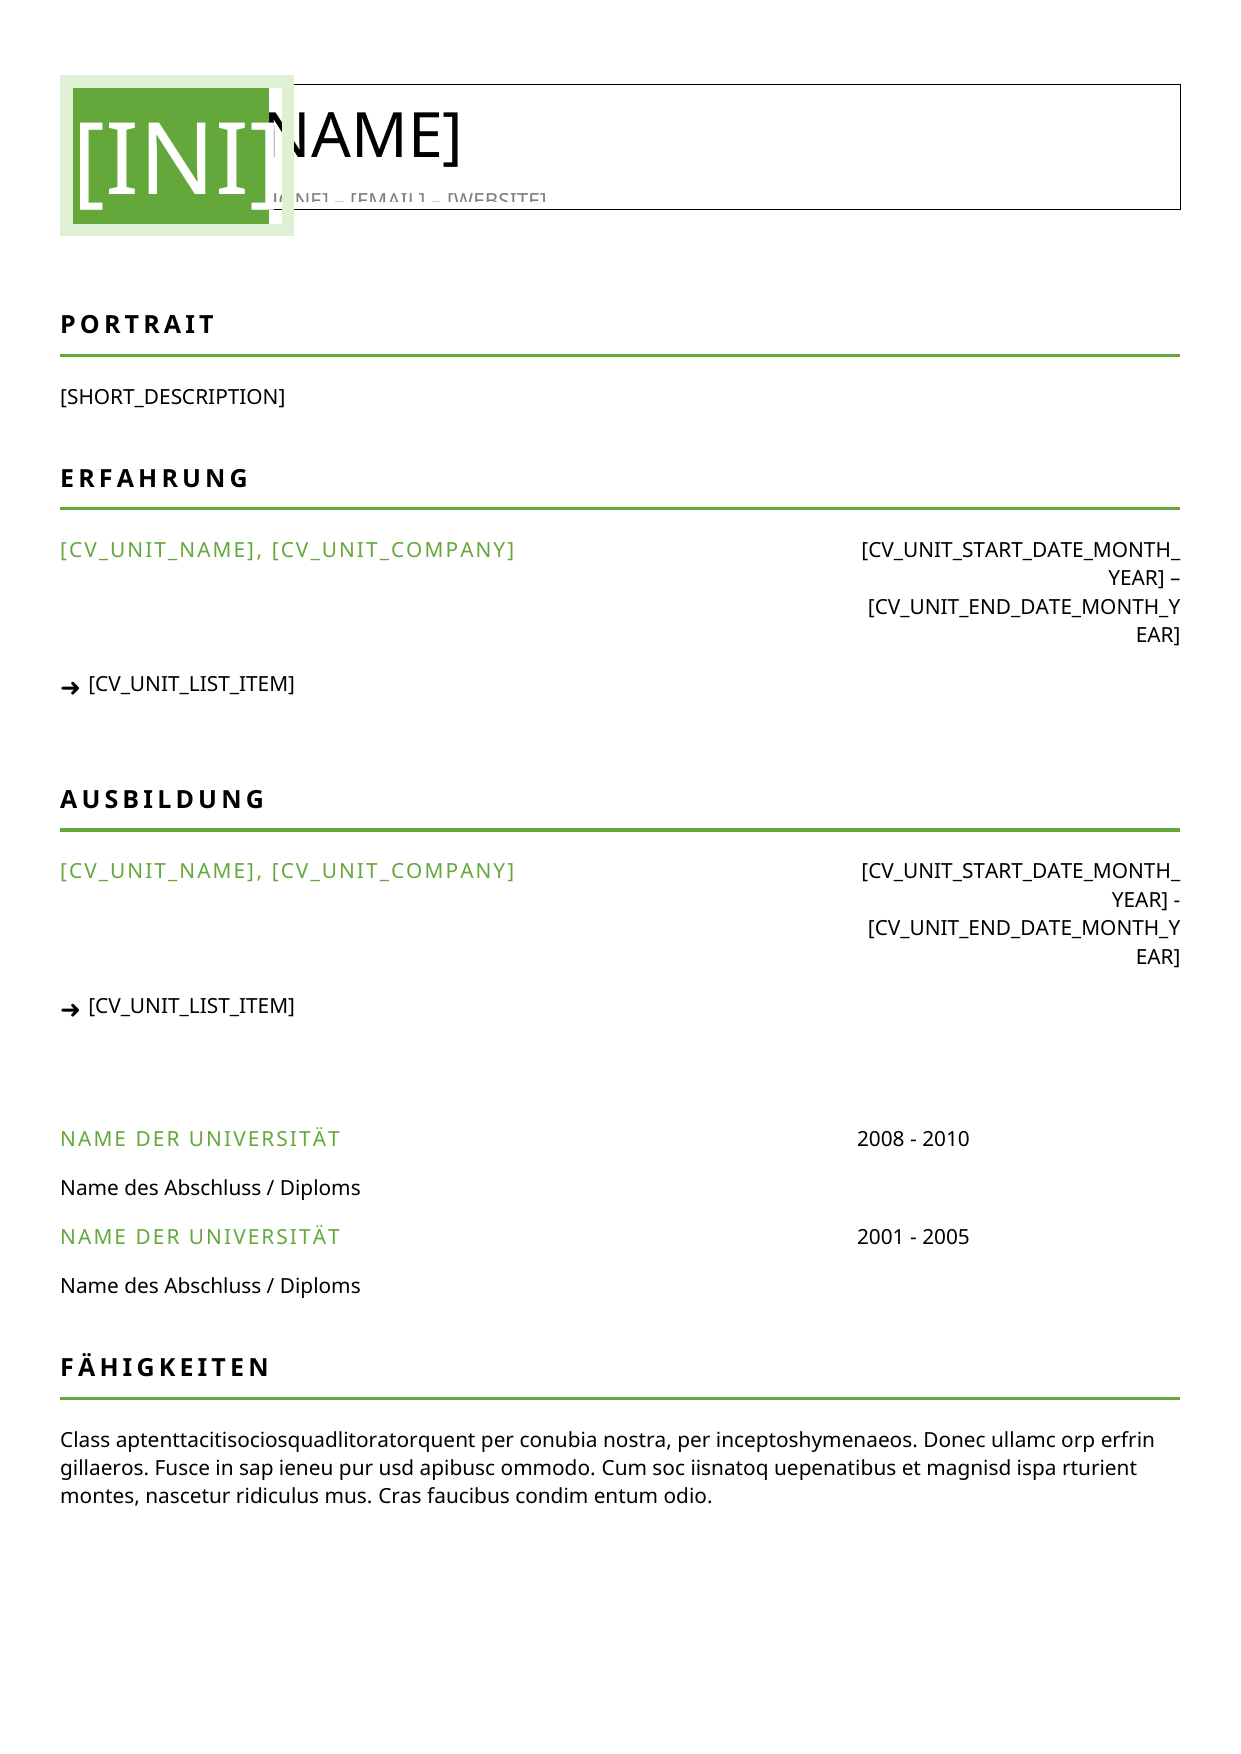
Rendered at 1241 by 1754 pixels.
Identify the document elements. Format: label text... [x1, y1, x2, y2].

subtitle Ausbildung [60, 782, 1180, 828]
table_header [CV_UNIT_START_DATE_MONTH_YEAR] - [CV_UNIT_END_DATE_MONTH_YEAR] [857, 857, 1180, 991]
subtitle Erfahrung [60, 460, 1180, 507]
subtitle Fähigkeiten [60, 1350, 1180, 1397]
table_header [857, 670, 1180, 703]
table_header ➜ [60, 991, 88, 1025]
text Name des Abschluss / Diploms [60, 1173, 1180, 1202]
table_header [CV_UNIT_NAME], [CV_UNIT_COMPANY] [60, 857, 857, 991]
text Name der Universität 2008 - 2010 [60, 1124, 1180, 1152]
table_header [CV_UNIT_START_DATE_MONTH_YEAR] – [CV_UNIT_END_DATE_MONTH_YEAR] [857, 535, 1180, 669]
text [SHORT_DESCRIPTION] [60, 382, 1180, 410]
table_header [857, 991, 1180, 1025]
table_header [CV_UNIT_LIST_ITEM] [88, 670, 857, 703]
subtitle Portrait [60, 307, 1180, 354]
table_header ➜ [60, 670, 88, 703]
table_header [CV_UNIT_NAME], [CV_UNIT_COMPANY] [60, 535, 857, 669]
text Name der Universität 2001 - 2005 [60, 1222, 1180, 1251]
table_header [CV_UNIT_LIST_ITEM] [88, 991, 857, 1025]
text Name des Abschluss / Diploms [60, 1272, 1180, 1300]
text Class aptenttacitisociosquadlitoratorquent per conubia nostra, per inceptoshymenaeos. Donec ullamc orp erfrin gillaeros. Fusce in sap ieneu pur usd apibusc ommodo. Cum soc iisnatoq uepenatibus et magnisd ispa rturient montes, nascetur ridiculus mus. Cras faucibus condim entum odio. [60, 1425, 1180, 1510]
